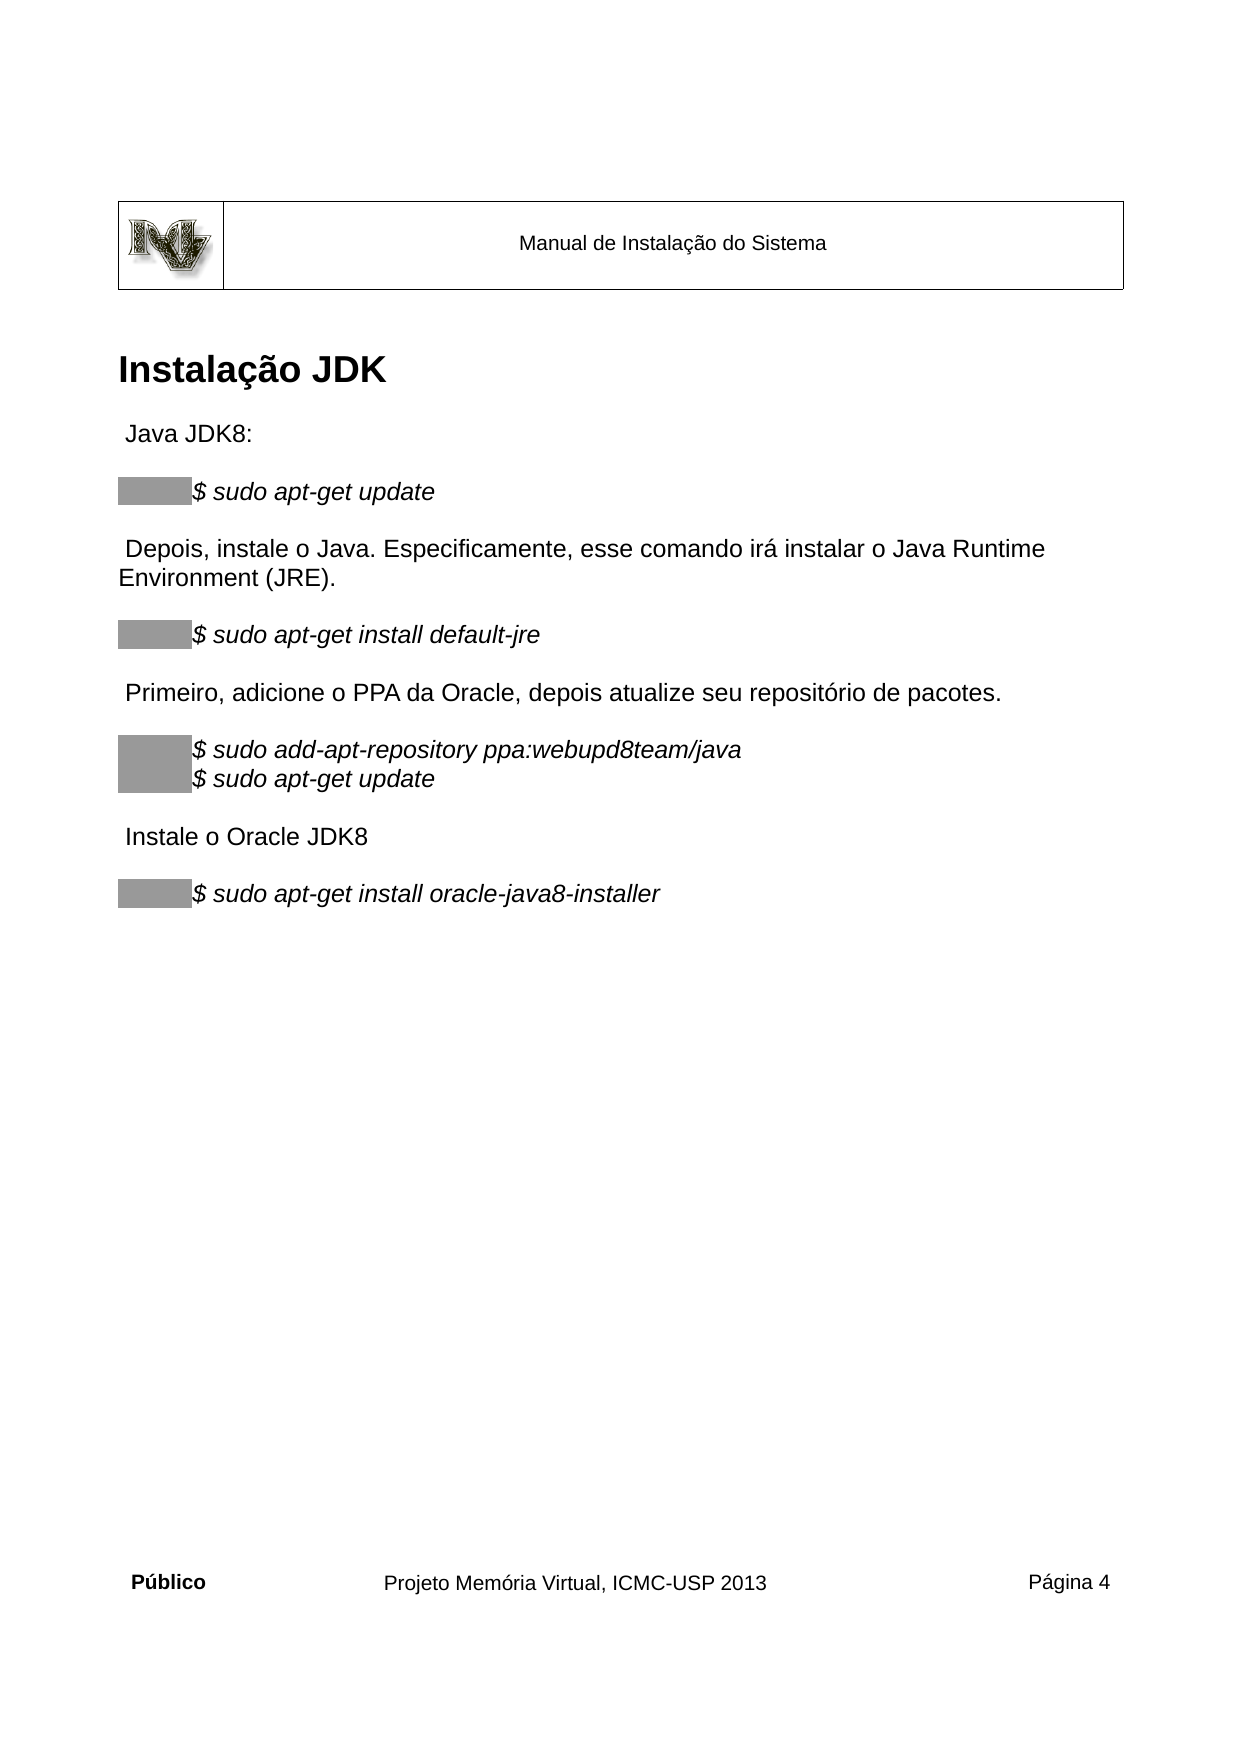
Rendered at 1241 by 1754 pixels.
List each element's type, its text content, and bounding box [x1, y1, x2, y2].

text Instale o Oracle JDK8 [118, 822, 1122, 850]
text $ sudo add-apt-repository ppa:webupd8team/java [118, 735, 1122, 764]
text Depois, instale o Java. Especificamente, esse comando irá instalar o Java Runtime Environment (JRE). [118, 534, 1122, 592]
picture [123, 207, 214, 283]
text $ sudo apt-get update [118, 477, 1122, 505]
text $ sudo apt-get install oracle-java8-installer [118, 879, 1122, 908]
text Primeiro, adicione o PPA da Oracle, depois atualize seu repositório de pacotes. [118, 678, 1122, 707]
text $ sudo apt-get install default-jre [118, 620, 1122, 649]
text Java JDK8: [118, 419, 1122, 448]
subtitle Instalação JDK [118, 347, 1122, 390]
text $ sudo apt-get update [118, 764, 1122, 793]
